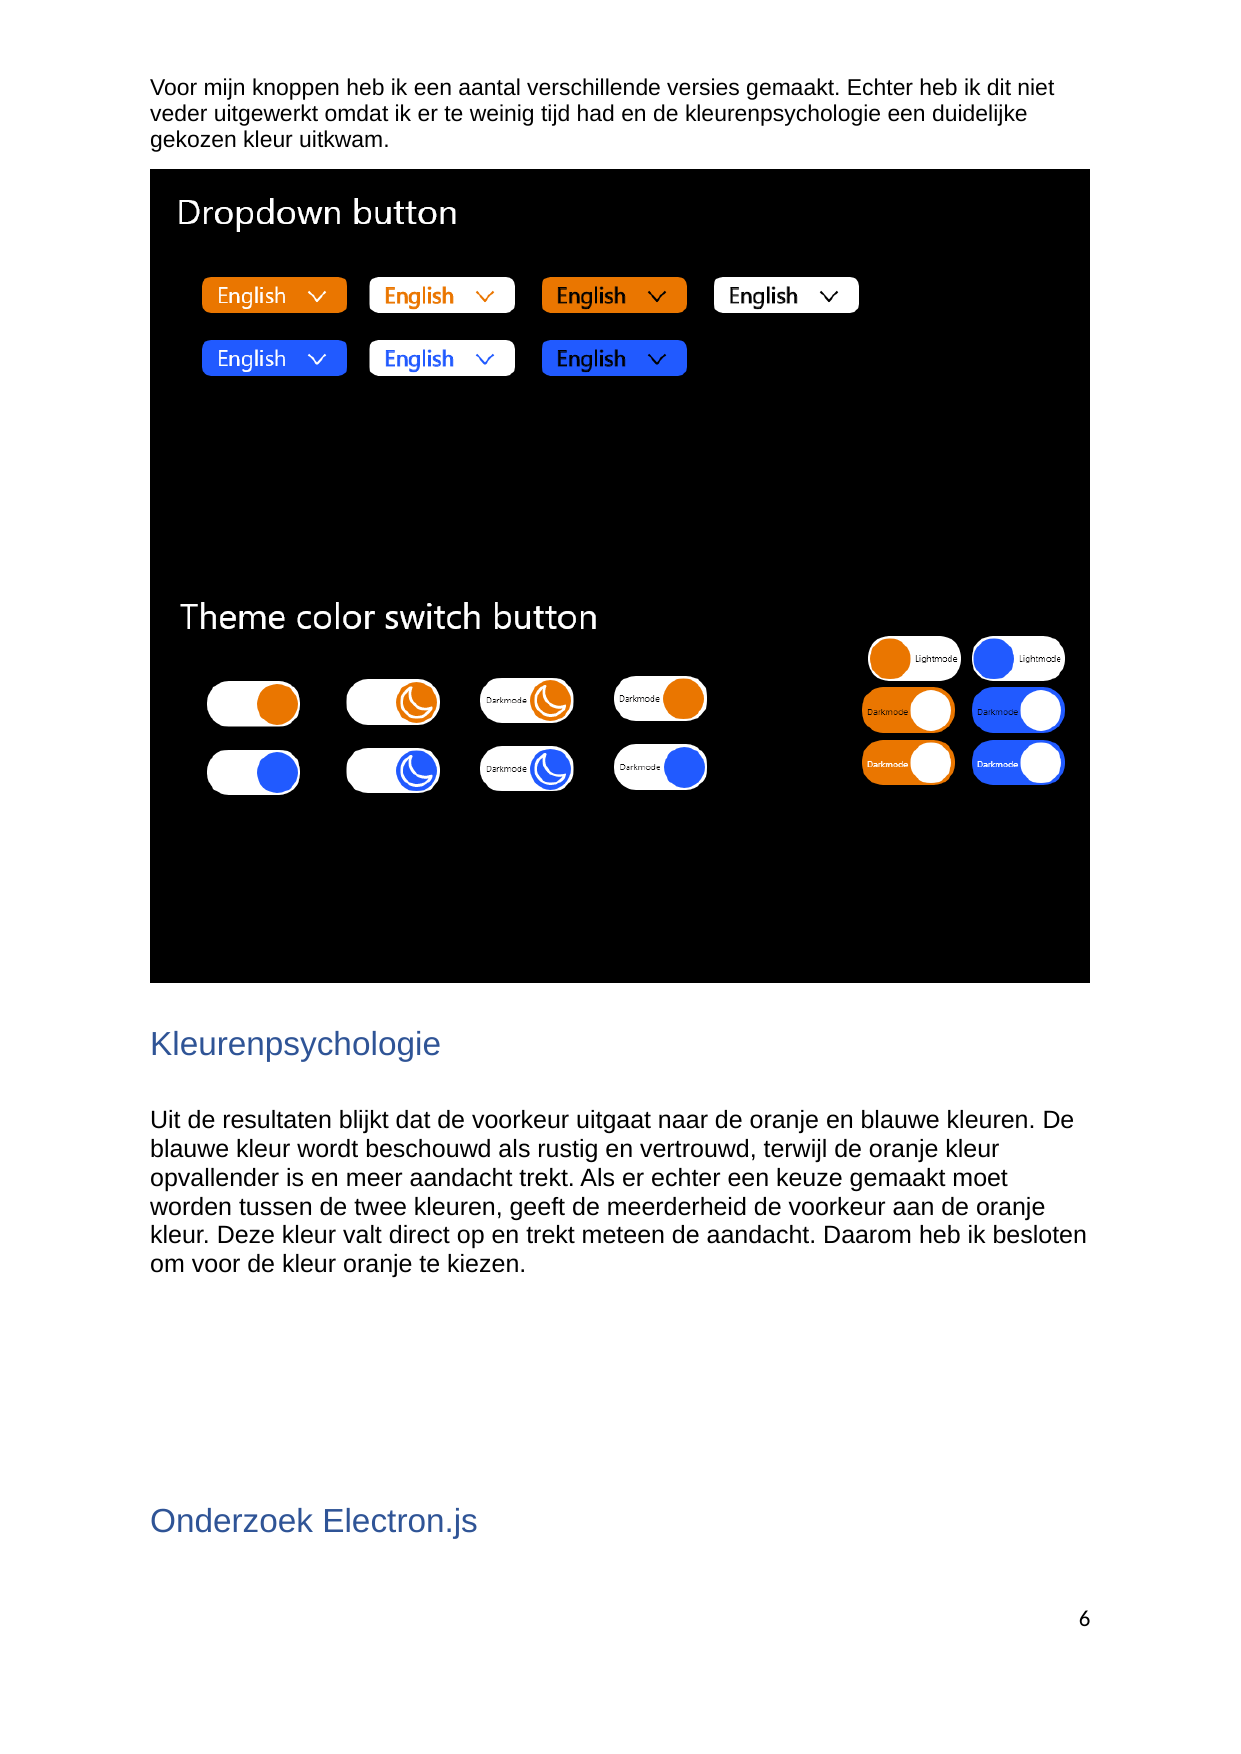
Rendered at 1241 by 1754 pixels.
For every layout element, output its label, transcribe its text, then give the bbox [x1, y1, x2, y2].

subtitle Onderzoek Electron.js [150, 1501, 1090, 1539]
text Voor mijn knoppen heb ik een aantal verschillende versies gemaakt. Echter heb ik dit niet veder uitgewerkt omdat ik er te weinig tijd had en de kleurenpsychologie een duidelijke gekozen kleur uitkwam. [150, 74, 1090, 153]
subtitle Kleurenpsychologie [150, 1024, 1090, 1062]
text Uit de resultaten blijkt dat de voorkeur uitgaat naar de oranje en blauwe kleuren. De blauwe kleur wordt beschouwd als rustig en vertrouwd, terwijl de oranje kleur opvallender is en meer aandacht trekt. Als er echter een keuze gemaakt moet worden tussen de twee kleuren, geeft de meerderheid de voorkeur aan de oranje kleur. Deze kleur valt direct op en trekt meteen de aandacht. Daarom heb ik besloten om voor de kleur oranje te kiezen. [150, 1105, 1090, 1278]
